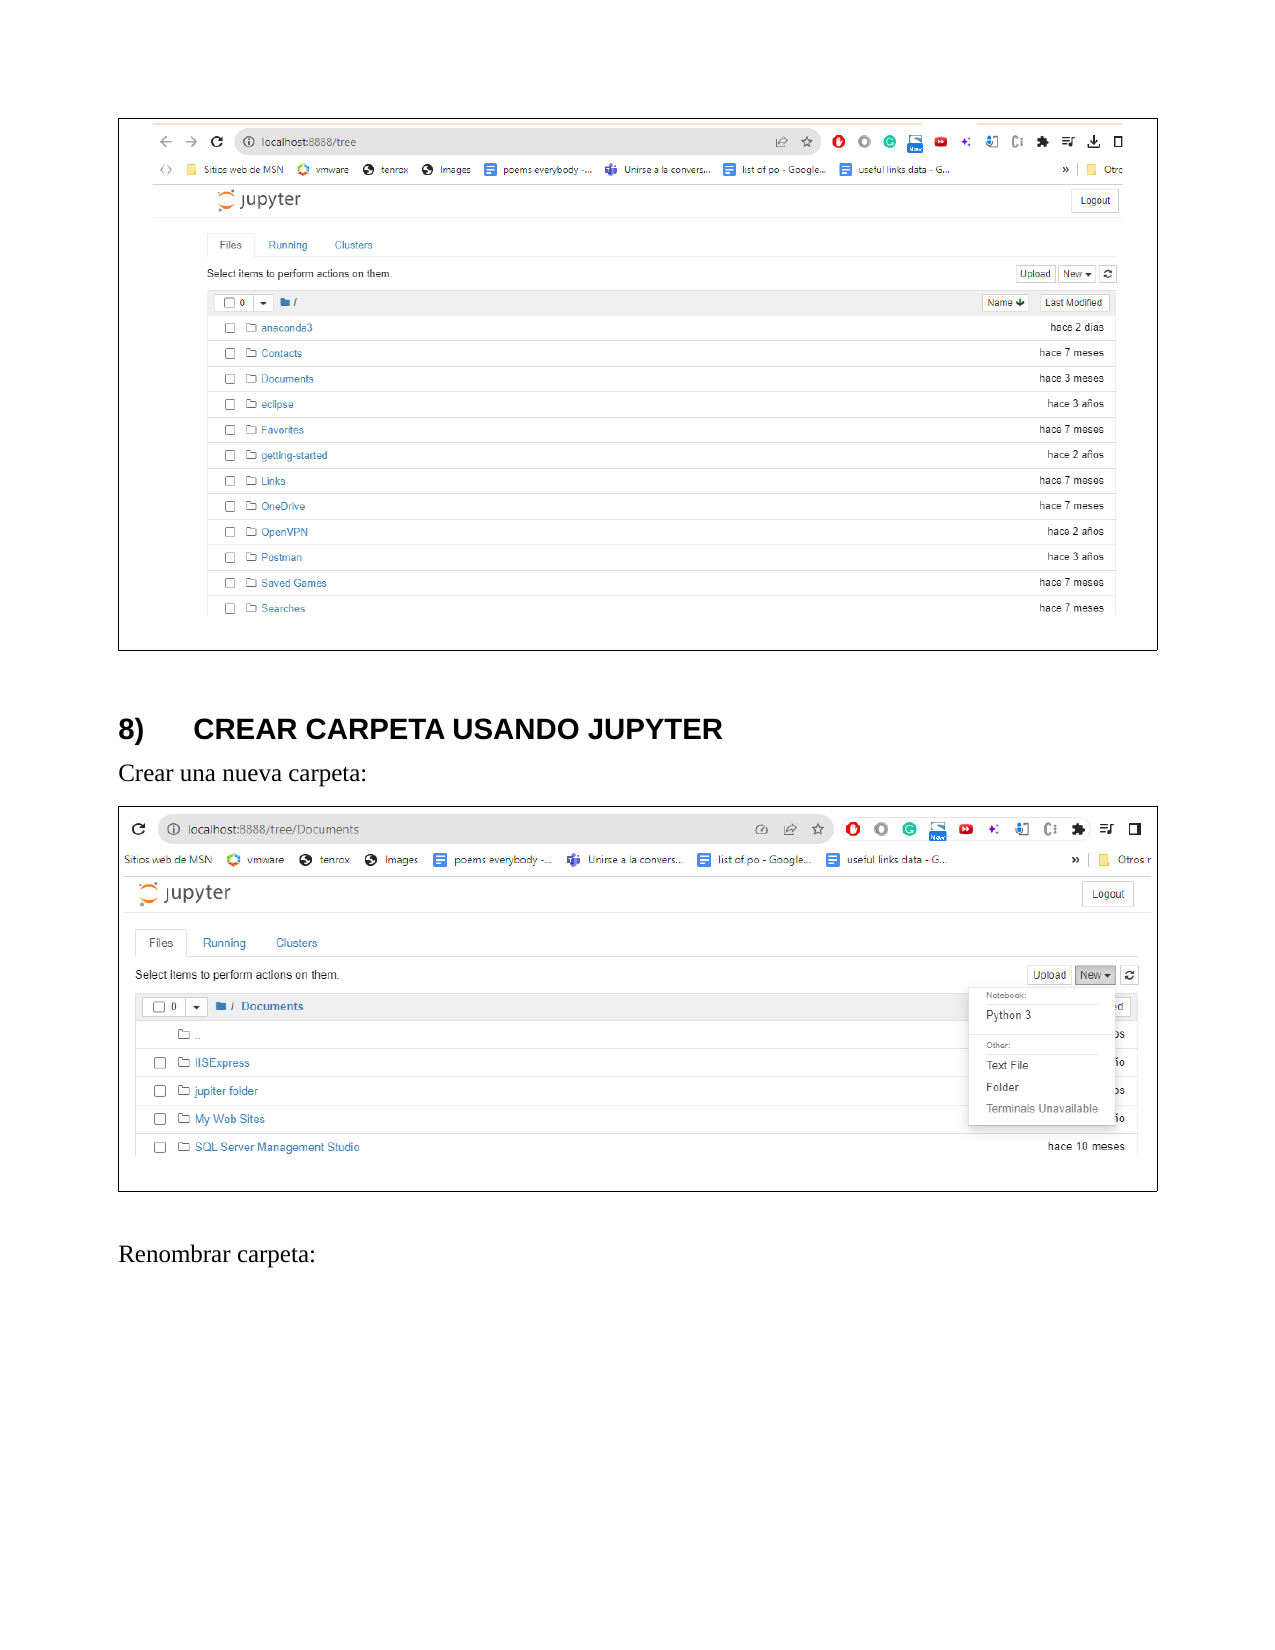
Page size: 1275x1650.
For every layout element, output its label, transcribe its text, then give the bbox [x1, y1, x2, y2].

subtitle CREAR CARPETA USANDO JUPYTER [118, 712, 1157, 746]
text Crear una nueva carpeta: [118, 758, 1157, 787]
picture [123, 811, 1152, 1157]
text Renombrar carpeta: [118, 1239, 1157, 1268]
table_header [119, 807, 1157, 1191]
picture [152, 123, 1123, 615]
table_cell [119, 119, 1157, 649]
